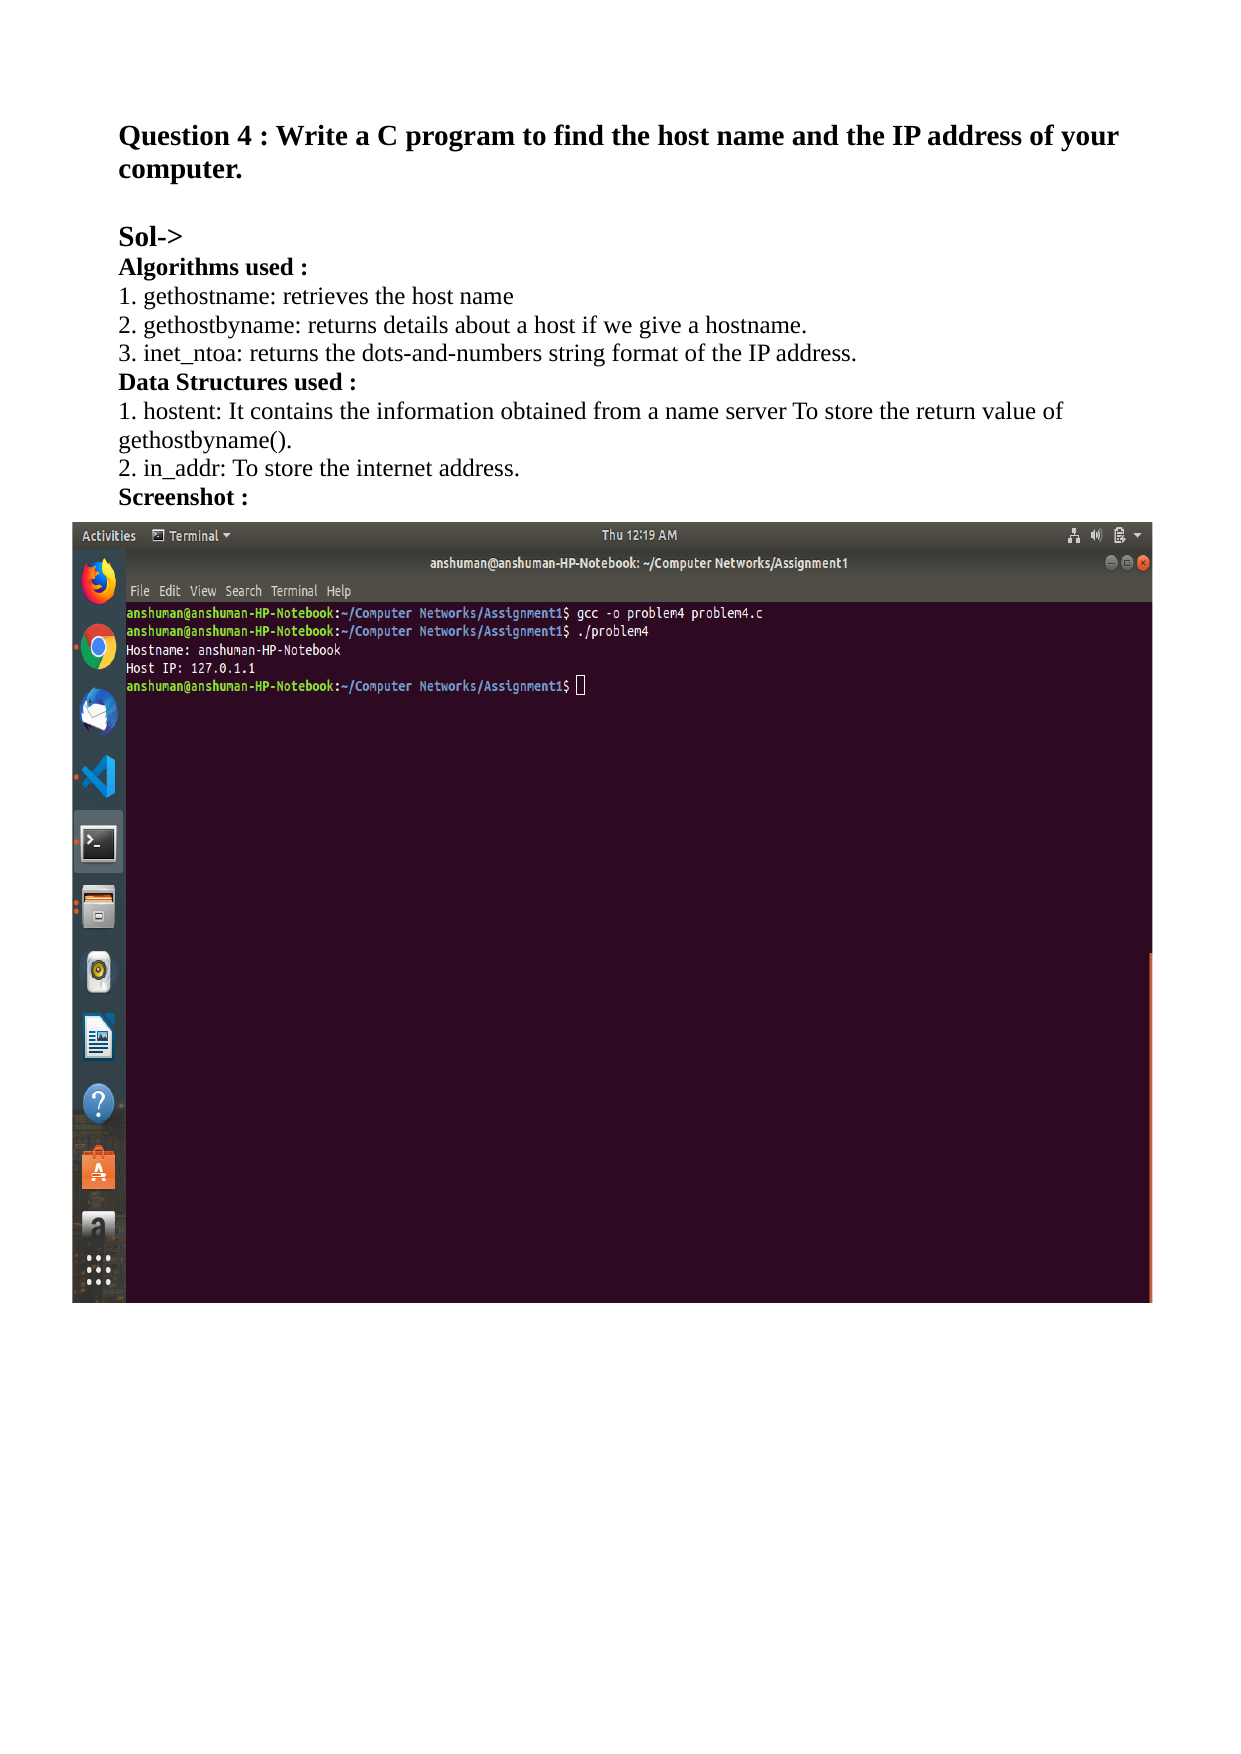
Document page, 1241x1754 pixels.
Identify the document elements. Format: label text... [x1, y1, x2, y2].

text Algorithms used : [118, 252, 1122, 281]
text 1. hostent: It contains the information obtained from a name server To store the return value of gethostbyname(). [118, 396, 1122, 453]
text 1. gethostname: retrieves the host name [118, 281, 1122, 310]
text Question 4 : Write a C program to find the host name and the IP address of your computer. [118, 118, 1122, 185]
picture [72, 522, 1153, 1303]
text 2. gethostbyname: returns details about a host if we give a hostname. [118, 310, 1122, 338]
text 3. inet_ntoa: returns the dots-and-numbers string format of the IP address. [118, 338, 1122, 367]
text 2. in_addr: To store the internet address. [118, 453, 1122, 482]
text Sol-> [118, 219, 1122, 252]
text Screenshot : [118, 482, 1122, 511]
text Data Structures used : [118, 367, 1122, 396]
